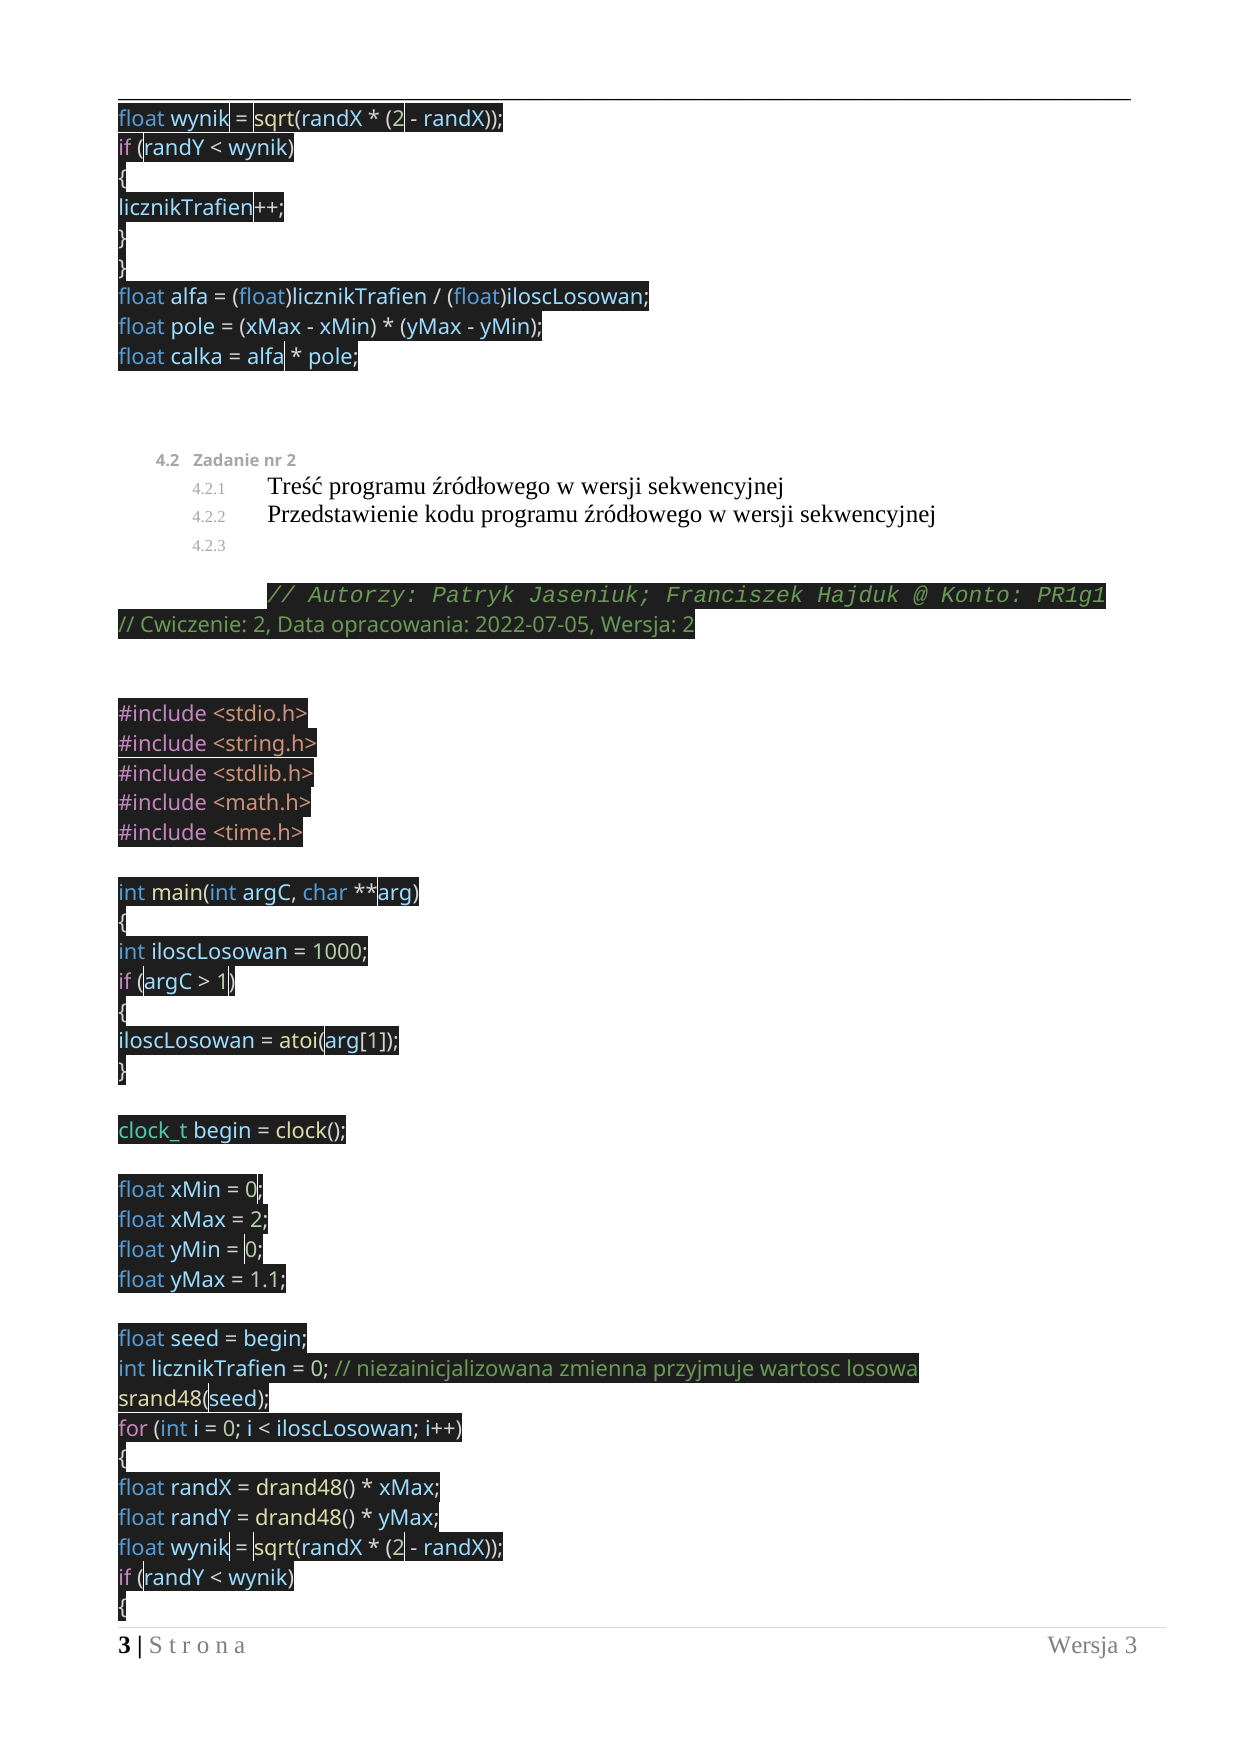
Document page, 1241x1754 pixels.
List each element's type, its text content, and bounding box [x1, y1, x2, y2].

text iloscLosowan = atoi(arg[1]); [118, 1026, 1166, 1055]
text #include <string.h> [118, 728, 1166, 757]
text float alfa = (float)licznikTrafien / (float)iloscLosowan; [118, 281, 1166, 311]
text // Autorzy: Patryk Jaseniuk; Franciszek Hajduk @ Konto: PR1g1 [267, 583, 1181, 609]
list Treść programu źródłowego w wersji sekwencyjnej [192, 471, 1181, 499]
text // Cwiczenie: 2, Data opracowania: 2022-07-05, Wersja: 2 [118, 609, 1166, 639]
text float randY = drand48() * yMax; [118, 1502, 1166, 1532]
text { [118, 162, 1166, 192]
text float randX = drand48() * xMax; [118, 1472, 1166, 1502]
text float calka = alfa * pole; [118, 341, 1166, 371]
list Zadanie nr 2 [156, 448, 1166, 471]
text clock_t begin = clock(); [118, 1115, 1166, 1144]
list Przedstawienie kodu programu źródłowego w wersji sekwencyjnej [192, 499, 1181, 528]
text float wynik = sqrt(randX * (2 - randX)); [118, 103, 1166, 132]
text float yMin = 0; [118, 1234, 1166, 1264]
text int main(int argC, char **arg) [118, 877, 1166, 906]
text int iloscLosowan = 1000; [118, 936, 1166, 966]
text { [118, 996, 1166, 1026]
text float pole = (xMax - xMin) * (yMax - yMin); [118, 311, 1166, 341]
text { [118, 1591, 1166, 1621]
text licznikTrafien++; [118, 192, 1166, 222]
text } [118, 1055, 1166, 1085]
text #include <stdlib.h> [118, 757, 1166, 787]
text for (int i = 0; i < iloscLosowan; i++) [118, 1412, 1166, 1442]
text float xMax = 2; [118, 1204, 1166, 1234]
text } [118, 222, 1166, 252]
text if (randY < wynik) [118, 132, 1166, 162]
text int licznikTrafien = 0; // niezainicjalizowana zmienna przyjmuje wartosc losowa [118, 1353, 1166, 1383]
text #include <math.h> [118, 787, 1166, 817]
text float yMax = 1.1; [118, 1264, 1166, 1293]
text if (randY < wynik) [118, 1561, 1166, 1591]
text float xMin = 0; [118, 1174, 1166, 1204]
text { [118, 1442, 1166, 1472]
text float seed = begin; [118, 1323, 1166, 1353]
text { [118, 906, 1166, 936]
text #include <stdio.h> [118, 698, 1166, 728]
text float wynik = sqrt(randX * (2 - randX)); [118, 1532, 1166, 1561]
text srand48(seed); [118, 1383, 1166, 1412]
text if (argC > 1) [118, 966, 1166, 996]
text #include <time.h> [118, 817, 1166, 847]
text } [118, 252, 1166, 281]
